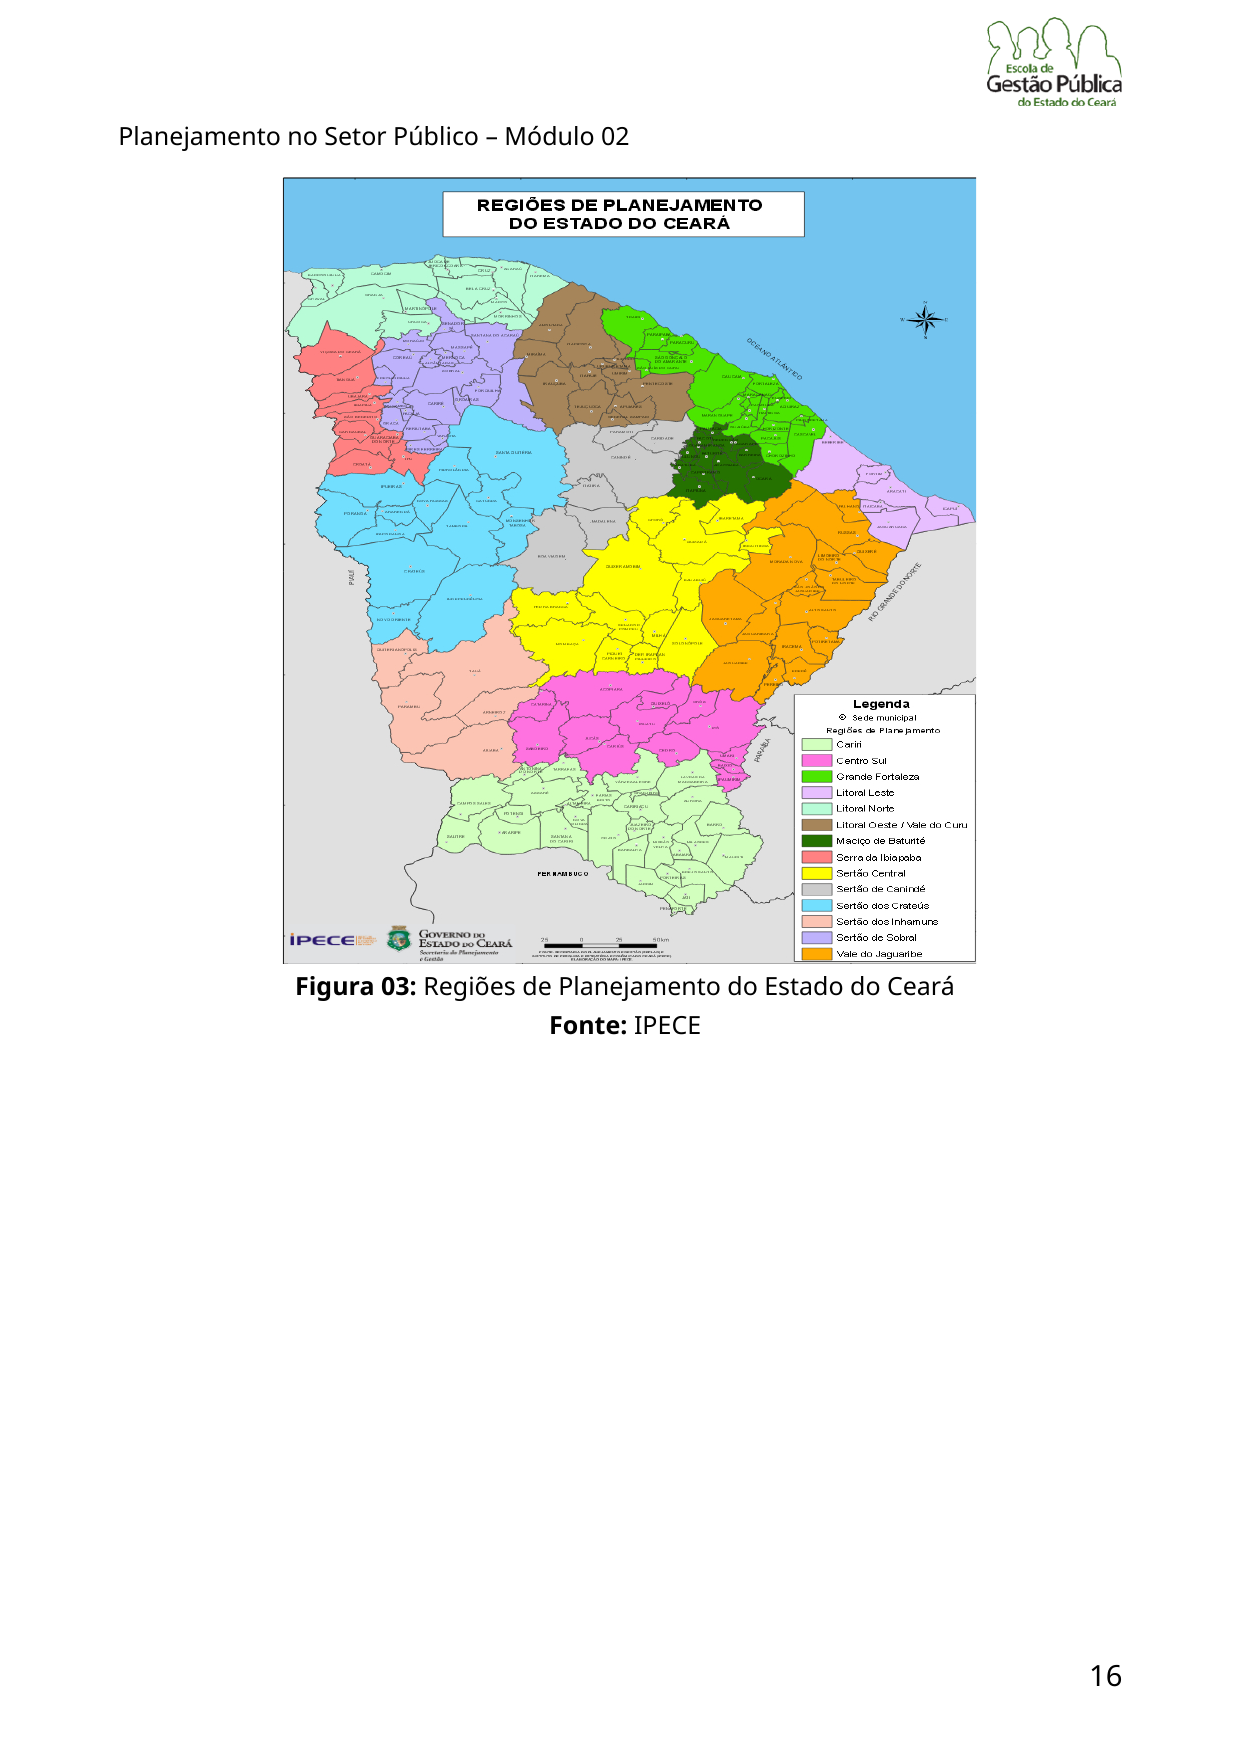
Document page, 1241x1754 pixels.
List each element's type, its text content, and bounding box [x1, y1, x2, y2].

picture [282, 177, 977, 964]
picture [118, 17, 1122, 106]
text Figura 03: Regiões de Planejamento do Estado do Ceará Fonte: IPECE [248, 174, 1002, 1042]
